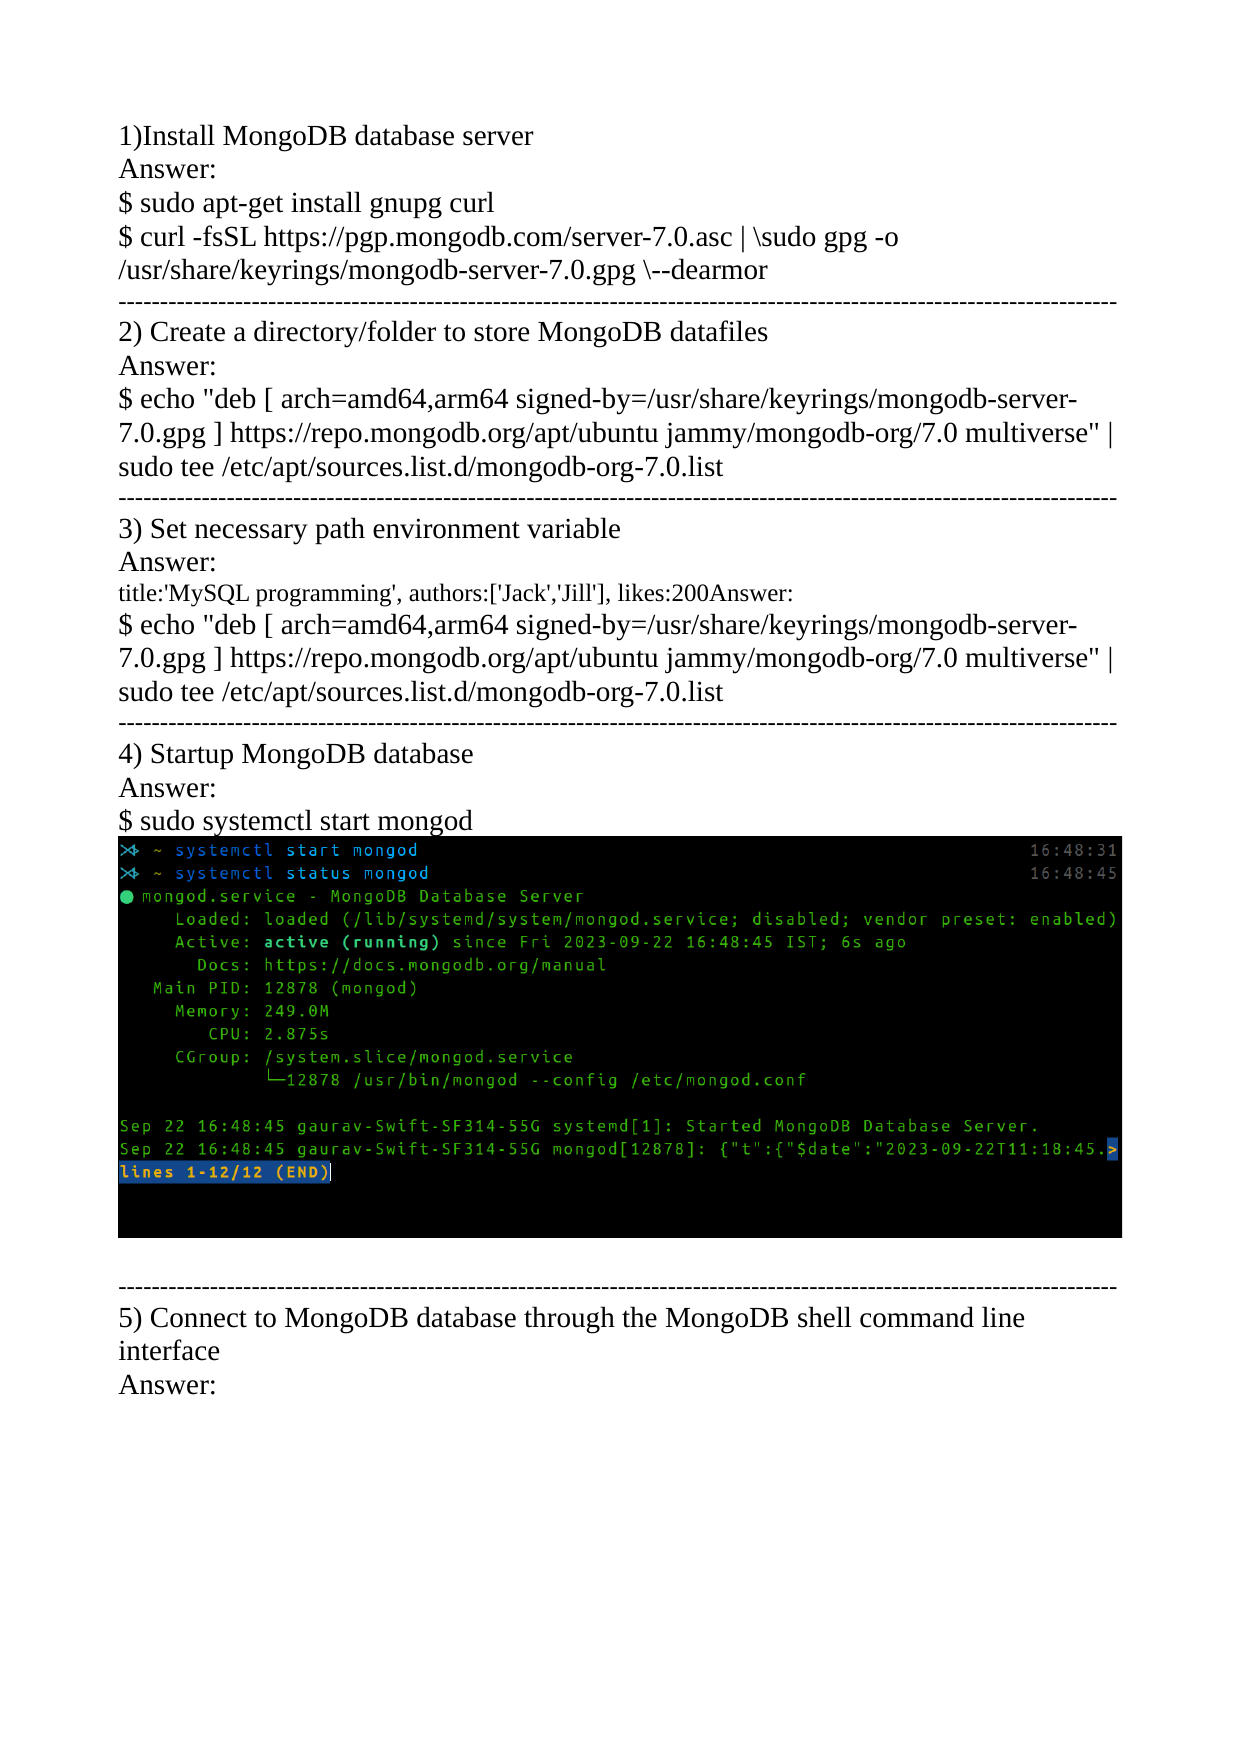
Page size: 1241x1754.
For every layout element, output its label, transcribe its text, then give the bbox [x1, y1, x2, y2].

text ------------------------------------------------------------------------------------------------------------------------ [118, 707, 1122, 736]
text 4) Startup MongoDB database [118, 736, 1122, 770]
text $ sudo systemctl start mongod [118, 803, 1122, 836]
text Answer: [118, 152, 1122, 185]
text $ echo "deb [ arch=amd64,arm64 signed-by=/usr/share/keyrings/mongodb-server-7.0.gpg ] https://repo.mongodb.org/apt/ubuntu jammy/mongodb-org/7.0 multiverse" | sudo tee /etc/apt/sources.list.d/mongodb-org-7.0.list [118, 382, 1122, 482]
text 1)Install MongoDB database server [118, 118, 1122, 152]
text Answer: [118, 770, 1122, 803]
text ------------------------------------------------------------------------------------------------------------------------ [118, 286, 1122, 314]
text 3) Set necessary path environment variable [118, 511, 1122, 544]
picture [118, 836, 1123, 1238]
text title:'MySQL programming', authors:['Jack','Jill'], likes:200Answer: [118, 578, 1122, 607]
text ------------------------------------------------------------------------------------------------------------------------ [118, 1271, 1122, 1300]
text $ echo "deb [ arch=amd64,arm64 signed-by=/usr/share/keyrings/mongodb-server-7.0.gpg ] https://repo.mongodb.org/apt/ubuntu jammy/mongodb-org/7.0 multiverse" | sudo tee /etc/apt/sources.list.d/mongodb-org-7.0.list [118, 607, 1122, 707]
text 5) Connect to MongoDB database through the MongoDB shell command line interface [118, 1300, 1122, 1367]
text Answer: [118, 348, 1122, 382]
text $ curl -fsSL https://pgp.mongodb.com/server-7.0.asc | \sudo gpg -o /usr/share/keyrings/mongodb-server-7.0.gpg \--dearmor [118, 219, 1122, 286]
text $ sudo apt-get install gnupg curl [118, 185, 1122, 219]
text Answer: [118, 544, 1122, 578]
text 2) Create a directory/folder to store MongoDB datafiles [118, 314, 1122, 348]
text ------------------------------------------------------------------------------------------------------------------------ [118, 482, 1122, 511]
text Answer: [118, 1367, 1122, 1400]
